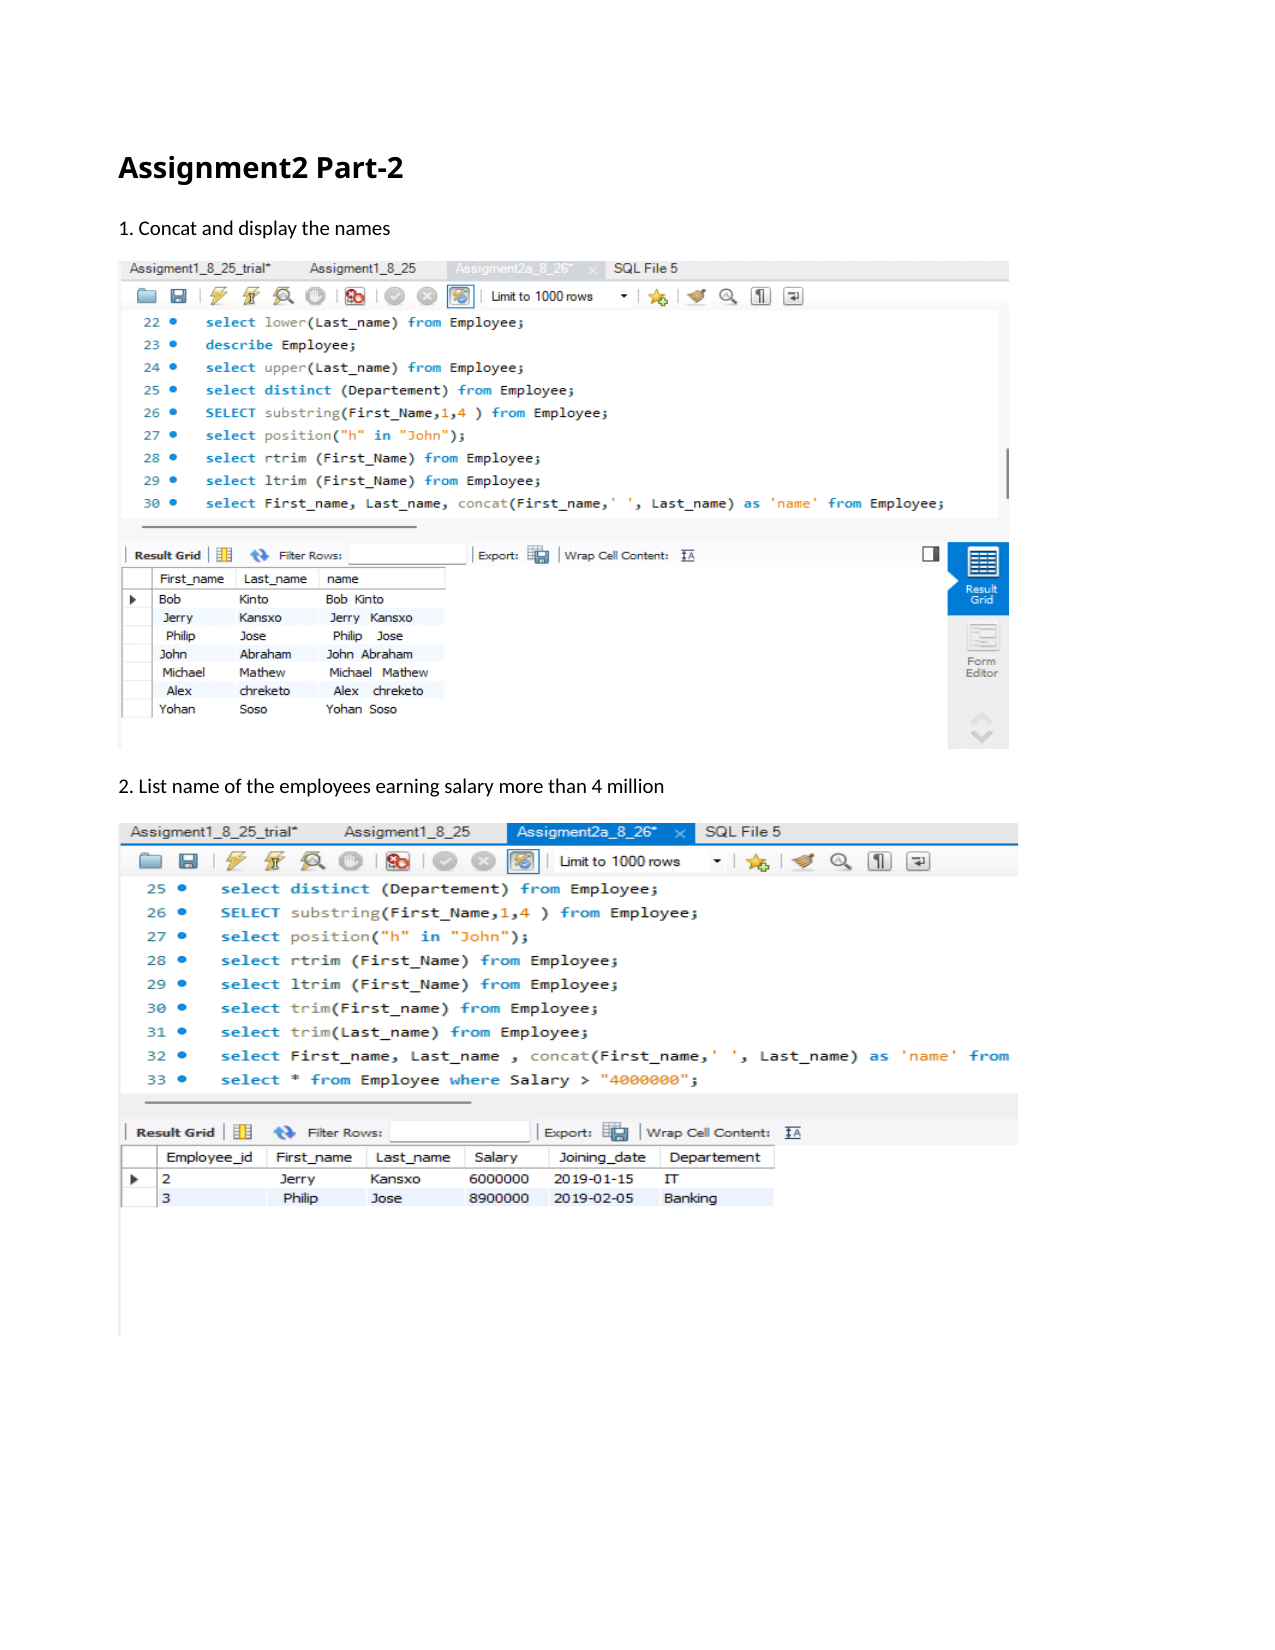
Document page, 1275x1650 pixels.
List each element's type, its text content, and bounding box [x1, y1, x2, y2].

text 2. List name of the employees earning salary more than 4 million [118, 774, 1157, 799]
text 1. Concat and display the names [118, 215, 1157, 240]
text Assignment2 Part-2 [118, 147, 1157, 187]
